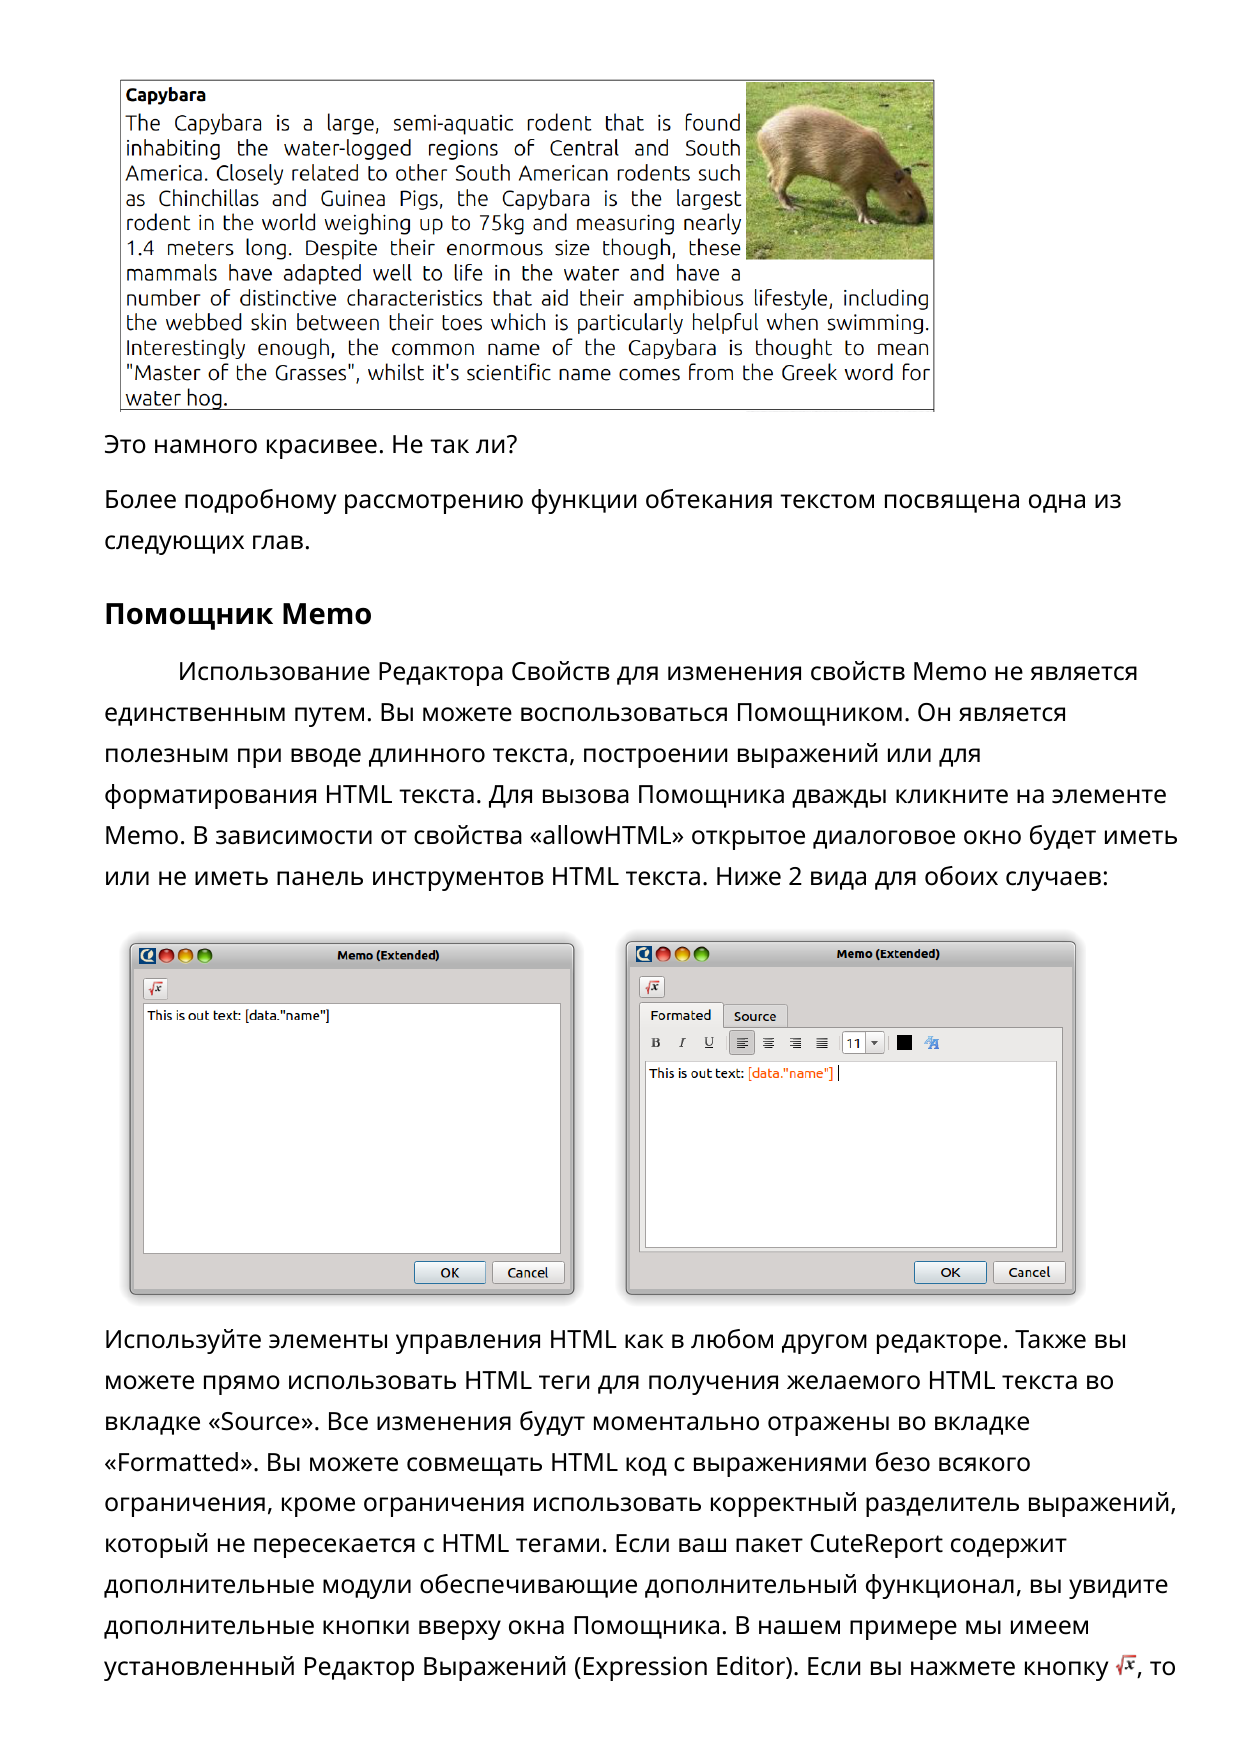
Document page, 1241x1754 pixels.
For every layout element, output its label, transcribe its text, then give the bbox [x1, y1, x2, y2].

text Это намного красивее. Не так ли? [104, 427, 1181, 461]
picture [614, 928, 1087, 1307]
subtitle Помощник Memo [104, 593, 1181, 633]
text Используйте элементы управления HTML как в любом другом редакторе. Также вы можете прямо использовать HTML теги для получения желаемого HTML текста во вкладке «Source». Все изменения будут моментально отражены во вкладке «Formatted». Вы можете совмещать HTML код с выражениями безо всякого ограничения, кроме ограничения использовать корректный разделитель выражений, который не пересекается с HTML тегами. Если ваш пакет CuteReport содержит дополнительные модули обеспечивающие дополнительный функционал, вы увидите дополнительные кнопки вверху окна Помощника. В нашем примере мы имеем установленный Редактор Выражений (Expression Editor). Если вы нажмете кнопку , то [104, 1322, 1181, 1682]
picture [1115, 1654, 1137, 1676]
text Более подробному рассмотрению функции обтекания текстом посвящена одна из следующих глав. [104, 482, 1181, 557]
picture [118, 77, 937, 412]
text Использование Редактора Свойств для изменения свойств Memo не является единственным путем. Вы можете воспользоваться Помощником. Он является полезным при вводе длинного текста, построении выражений или для форматирования HTML текста. Для вызова Помощника дважды кликните на элементе Memo. В зависимости от свойства «allowHTML» открытое диалоговое окно будет иметь или не иметь панель инструментов HTML текста. Ниже 2 вида для обоих случаев: [104, 654, 1181, 892]
picture [118, 930, 585, 1307]
